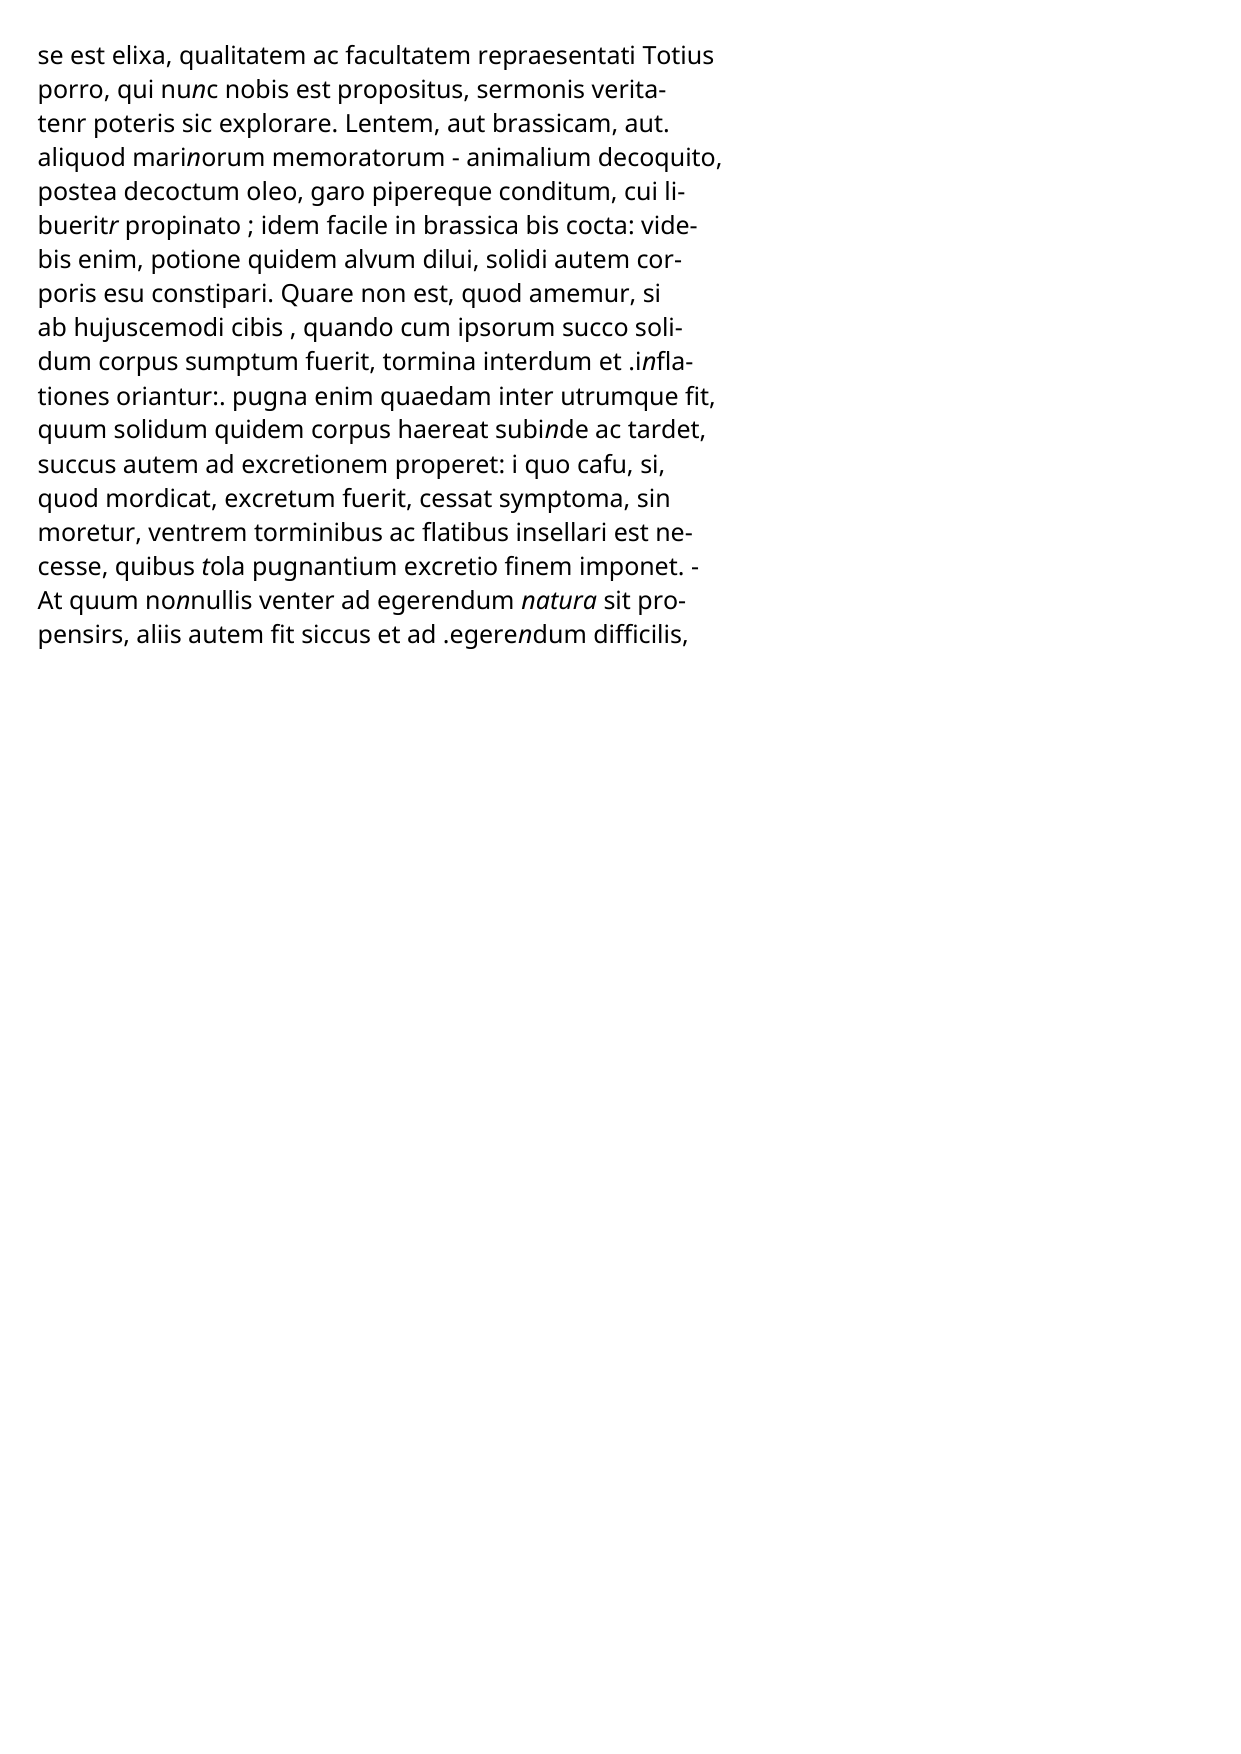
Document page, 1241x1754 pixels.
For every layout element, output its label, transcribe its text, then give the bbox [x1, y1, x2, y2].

text se est elixa, qualitatem ac facultatem repraesentati Totius porro, qui nunc nobis est propositus, sermonis verita- tenr poteris sic explorare. Lentem, aut brassicam, aut. aliquod marinorum memoratorum - animalium decoquito, postea decoctum oleo, garo pipereque conditum, cui li- bueritr propinato ; idem facile in brassica bis cocta: vide- bis enim, potione quidem alvum dilui, solidi autem cor- poris esu constipari. Quare non est, quod amemur, si ab hujuscemodi cibis , quando cum ipsorum succo soli- dum corpus sumptum fuerit, tormina interdum et .infla- tiones oriantur:. pugna enim quaedam inter utrumque fit, quum solidum quidem corpus haereat subinde ac tardet, succus autem ad excretionem properet: i quo cafu, si, quod mordicat, excretum fuerit, cessat symptoma, sin moretur, ventrem torminibus ac flatibus insellari est ne- cesse, quibus tola pugnantium excretio finem imponet. - At quum nonnullis venter ad egerendum natura sit pro- pensirs, aliis autem fit siccus et ad .egerendum difficilis, [37, 37, 1203, 651]
